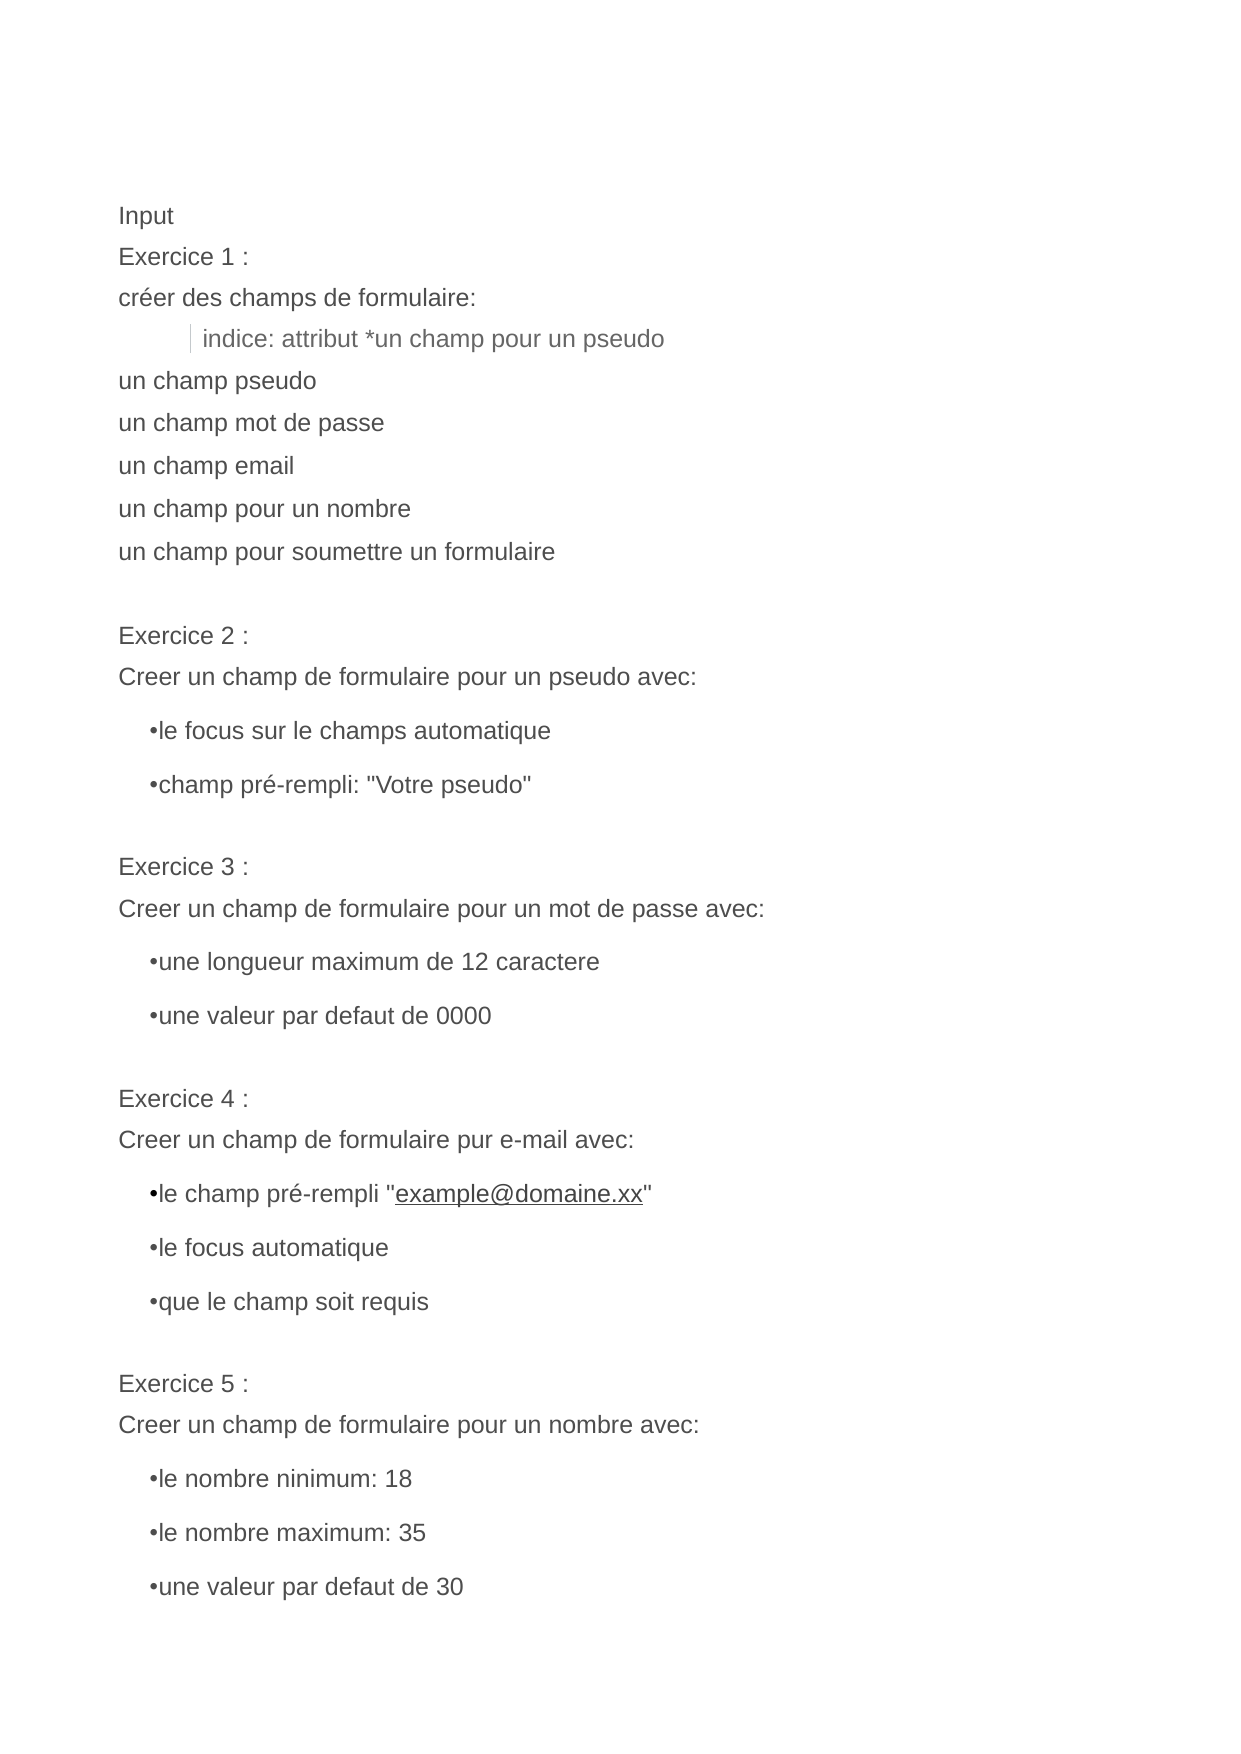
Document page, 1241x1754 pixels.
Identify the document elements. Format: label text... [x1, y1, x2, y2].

text créer des champs de formulaire: [118, 283, 1122, 312]
subtitle un champ pour soumettre un formulaire [118, 537, 1122, 566]
text Creer un champ de formulaire pur e-mail avec: [118, 1125, 1122, 1154]
text Exercice 2 : [118, 621, 1122, 650]
subtitle un champ email [118, 451, 1122, 480]
text Exercice 4 : [118, 1084, 1122, 1113]
subtitle un champ pour un nombre [118, 494, 1122, 523]
subtitle un champ pseudo [118, 366, 1122, 394]
list le nombre maximum: 35 [149, 1518, 1122, 1547]
list le focus sur le champs automatique [149, 716, 1122, 745]
text Exercice 5 : [118, 1369, 1122, 1398]
list le champ pré-rempli "example@domaine.xx" [149, 1179, 1122, 1208]
text indice: attribut *un champ pour un pseudo [191, 324, 1063, 353]
subtitle un champ mot de passe [118, 408, 1122, 437]
list une longueur maximum de 12 caractere [149, 947, 1122, 976]
list une valeur par defaut de 0000 [149, 1001, 1122, 1030]
text Creer un champ de formulaire pour un mot de passe avec: [118, 894, 1122, 922]
text Exercice 1 : [118, 242, 1122, 271]
list champ pré-rempli: "Votre pseudo" [149, 770, 1122, 799]
list que le champ soit requis [149, 1287, 1122, 1315]
text Exercice 3 : [118, 852, 1122, 881]
list le nombre ninimum: 18 [149, 1464, 1122, 1493]
text Creer un champ de formulaire pour un nombre avec: [118, 1410, 1122, 1439]
list une valeur par defaut de 30 [149, 1572, 1122, 1601]
text Creer un champ de formulaire pour un pseudo avec: [118, 662, 1122, 691]
text Input [118, 201, 1122, 229]
list le focus automatique [149, 1233, 1122, 1262]
